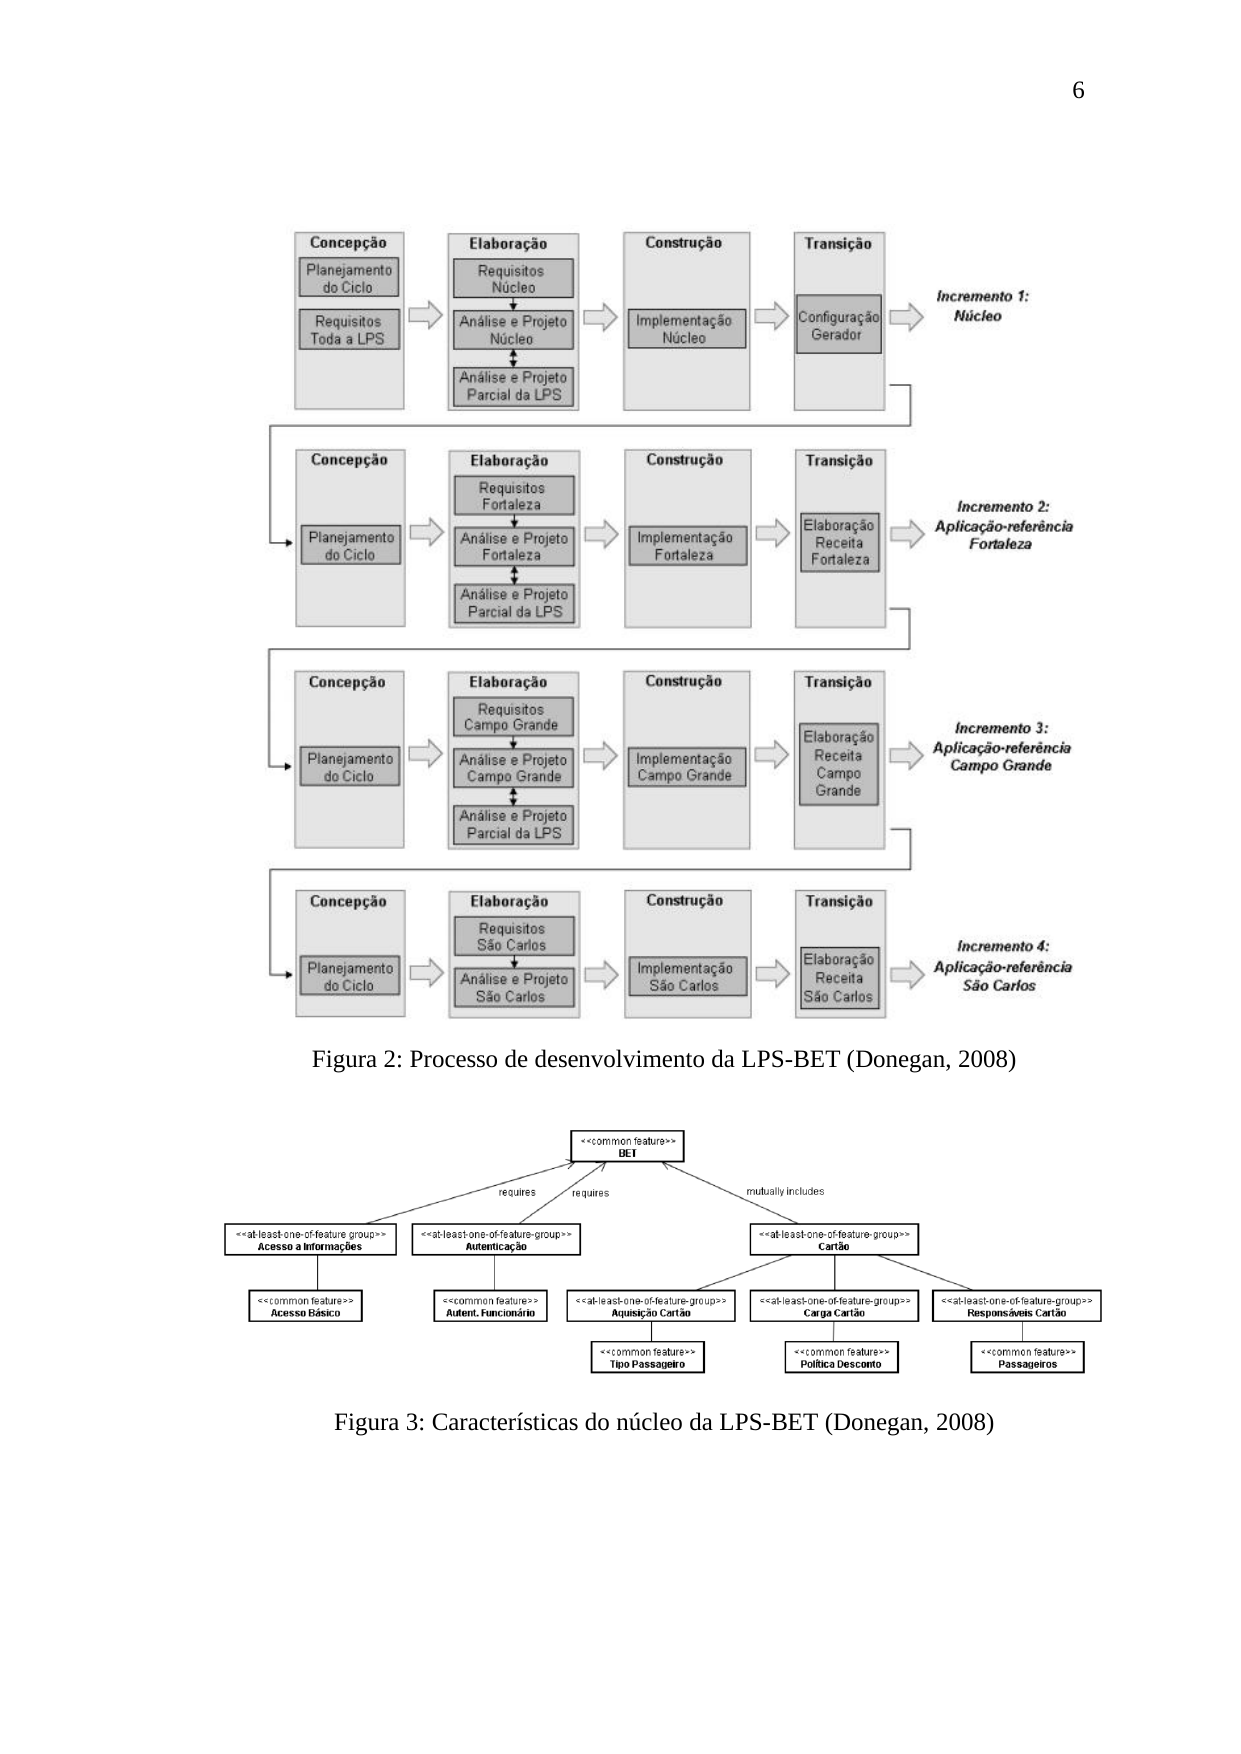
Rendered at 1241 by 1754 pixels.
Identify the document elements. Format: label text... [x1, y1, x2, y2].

picture [216, 1123, 1113, 1393]
picture [264, 224, 1078, 1028]
text Figura 3: Características do núcleo da LPS-BET (Donegan, 2008) [207, 1105, 1122, 1436]
text Figura 2: Processo de desenvolvimento da LPS-BET (Donegan, 2008) [207, 224, 1122, 1073]
